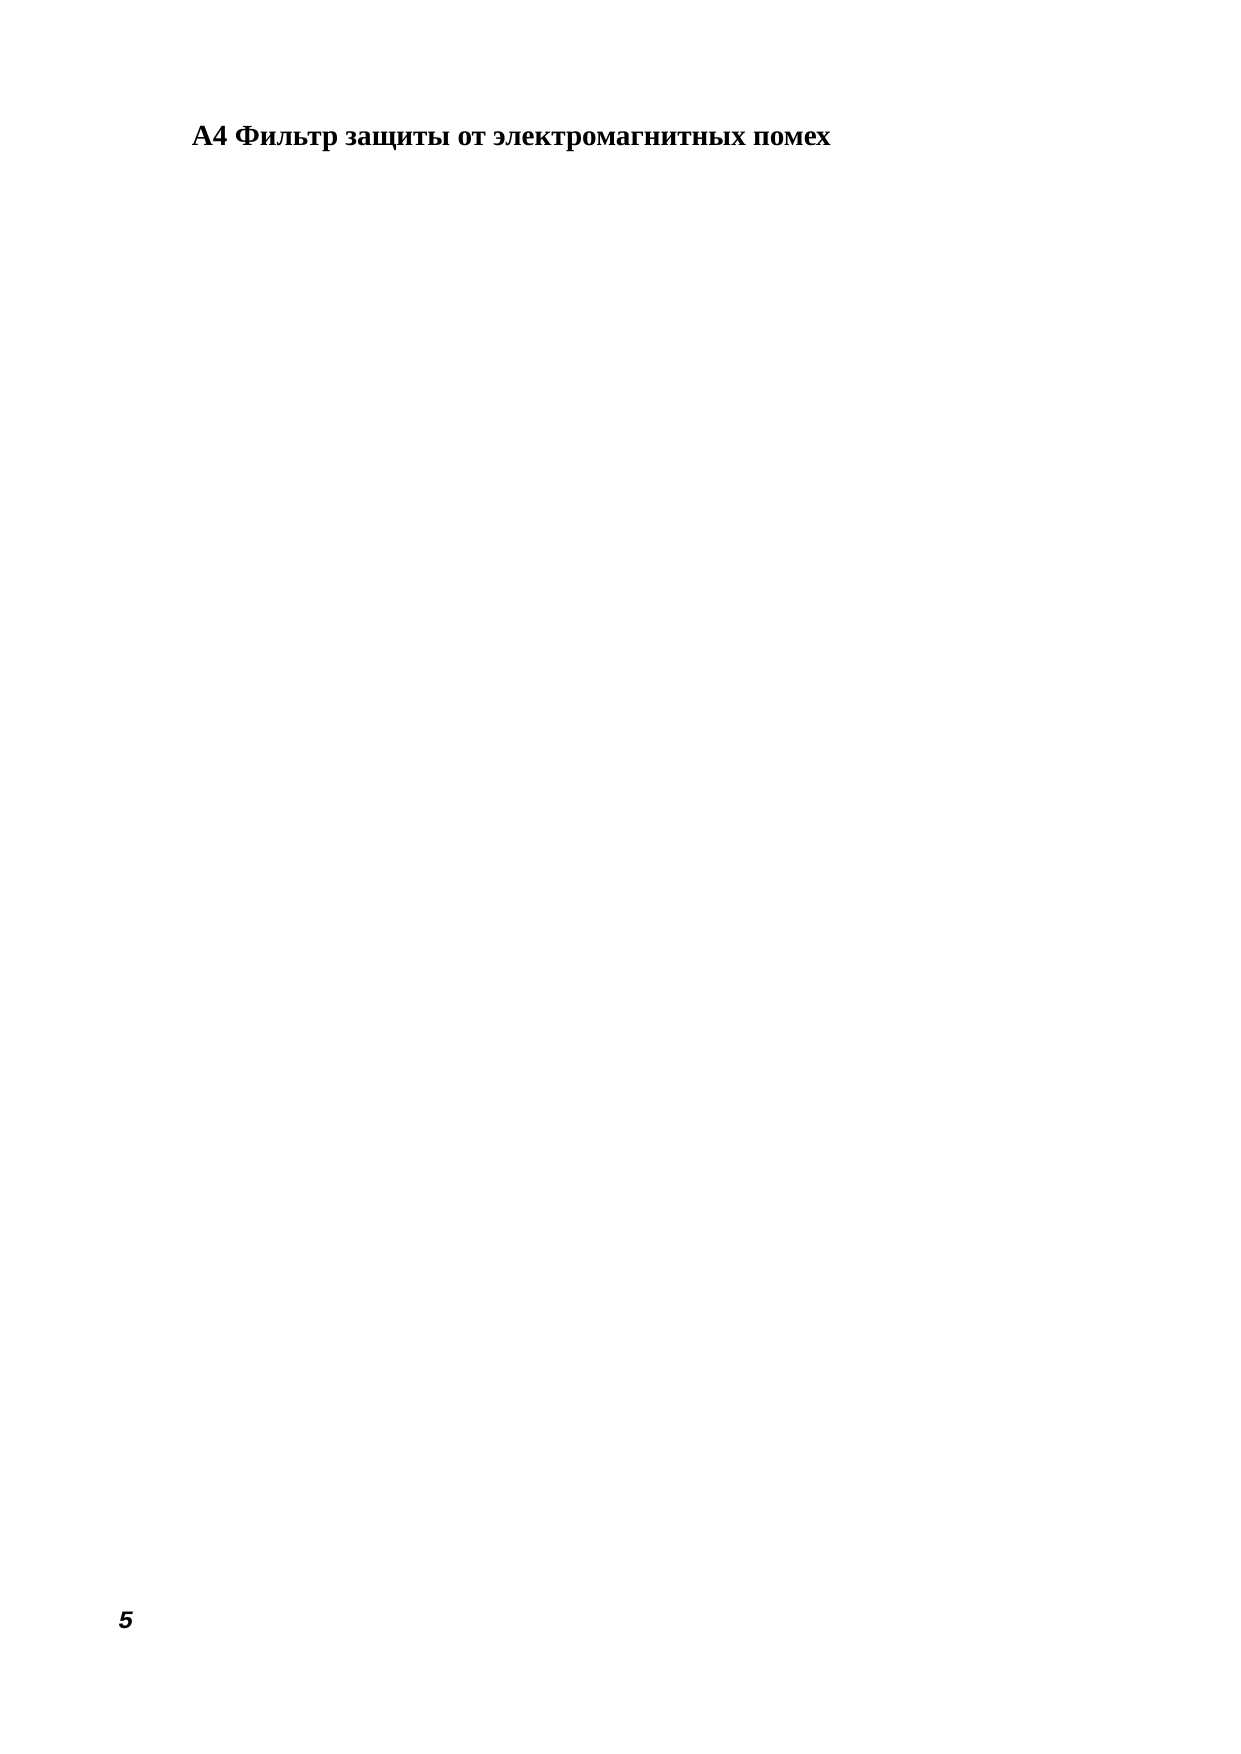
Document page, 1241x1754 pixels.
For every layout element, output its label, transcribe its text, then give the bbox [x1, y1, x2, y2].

text А4 Фильтр защиты от электромагнитных помех [118, 118, 1122, 152]
